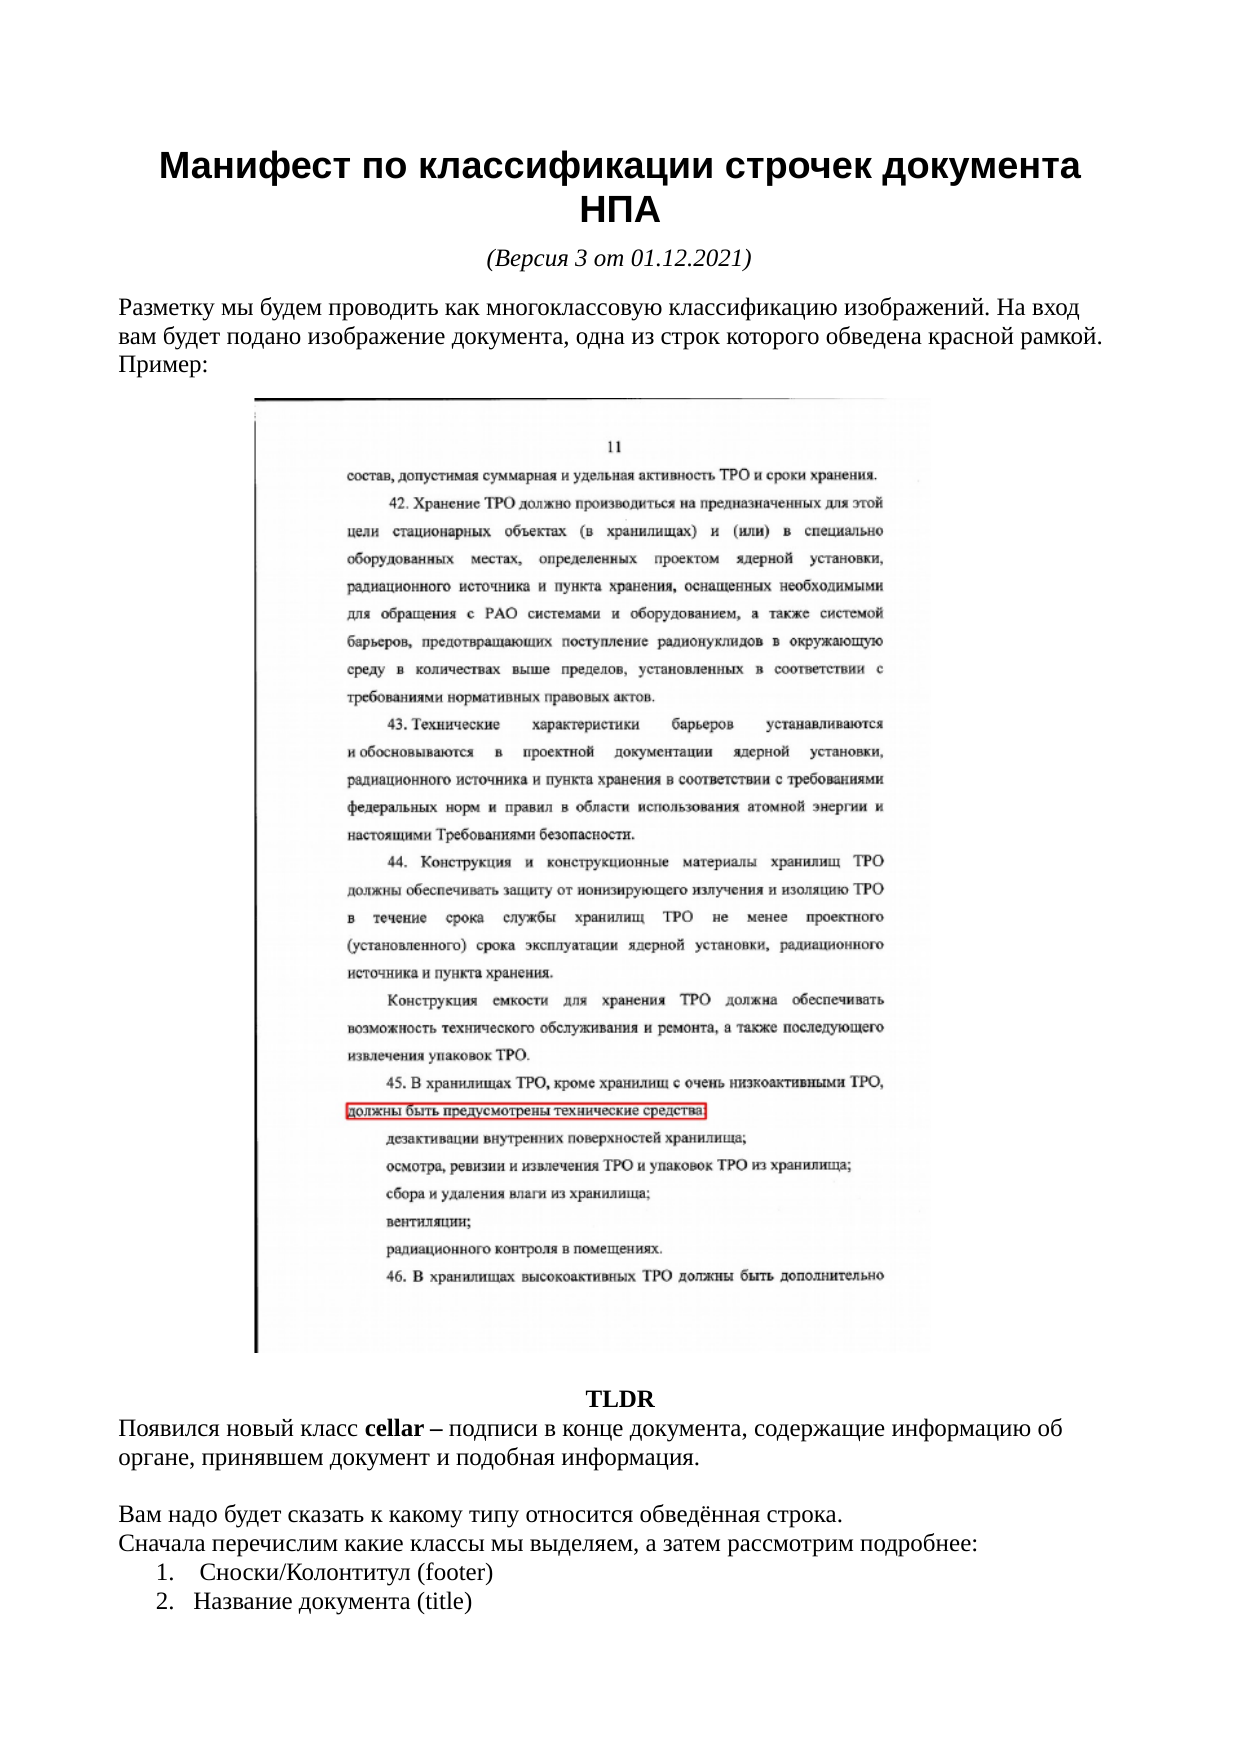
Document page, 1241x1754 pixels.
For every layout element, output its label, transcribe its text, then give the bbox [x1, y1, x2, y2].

text Появился новый класс cellar – подписи в конце документа, содержащие информацию об органе, принявшем документ и подобная информация. [118, 1413, 1122, 1471]
text (Версия 3 от 01.12.2021) [118, 243, 1122, 272]
text Разметку мы будем проводить как многоклассовую классификацию изображений. На вход [118, 292, 1122, 321]
list Название документа (title) [156, 1586, 1122, 1614]
picture [252, 398, 932, 1353]
subtitle Манифест по классификации строчек документа НПА [118, 143, 1122, 230]
text Пример: [118, 349, 1122, 378]
text Сначала перечислим какие классы мы выделяем, а затем рассмотрим подробнее: [118, 1528, 1122, 1557]
text TLDR [118, 1384, 1122, 1413]
text Вам надо будет сказать к какому типу относится обведённая строка. [118, 1499, 1122, 1528]
text вам будет подано изображение документа, одна из строк которого обведена красной рамкой. [118, 321, 1122, 349]
list Сноски/Колонтитул (footer) [156, 1557, 1122, 1586]
